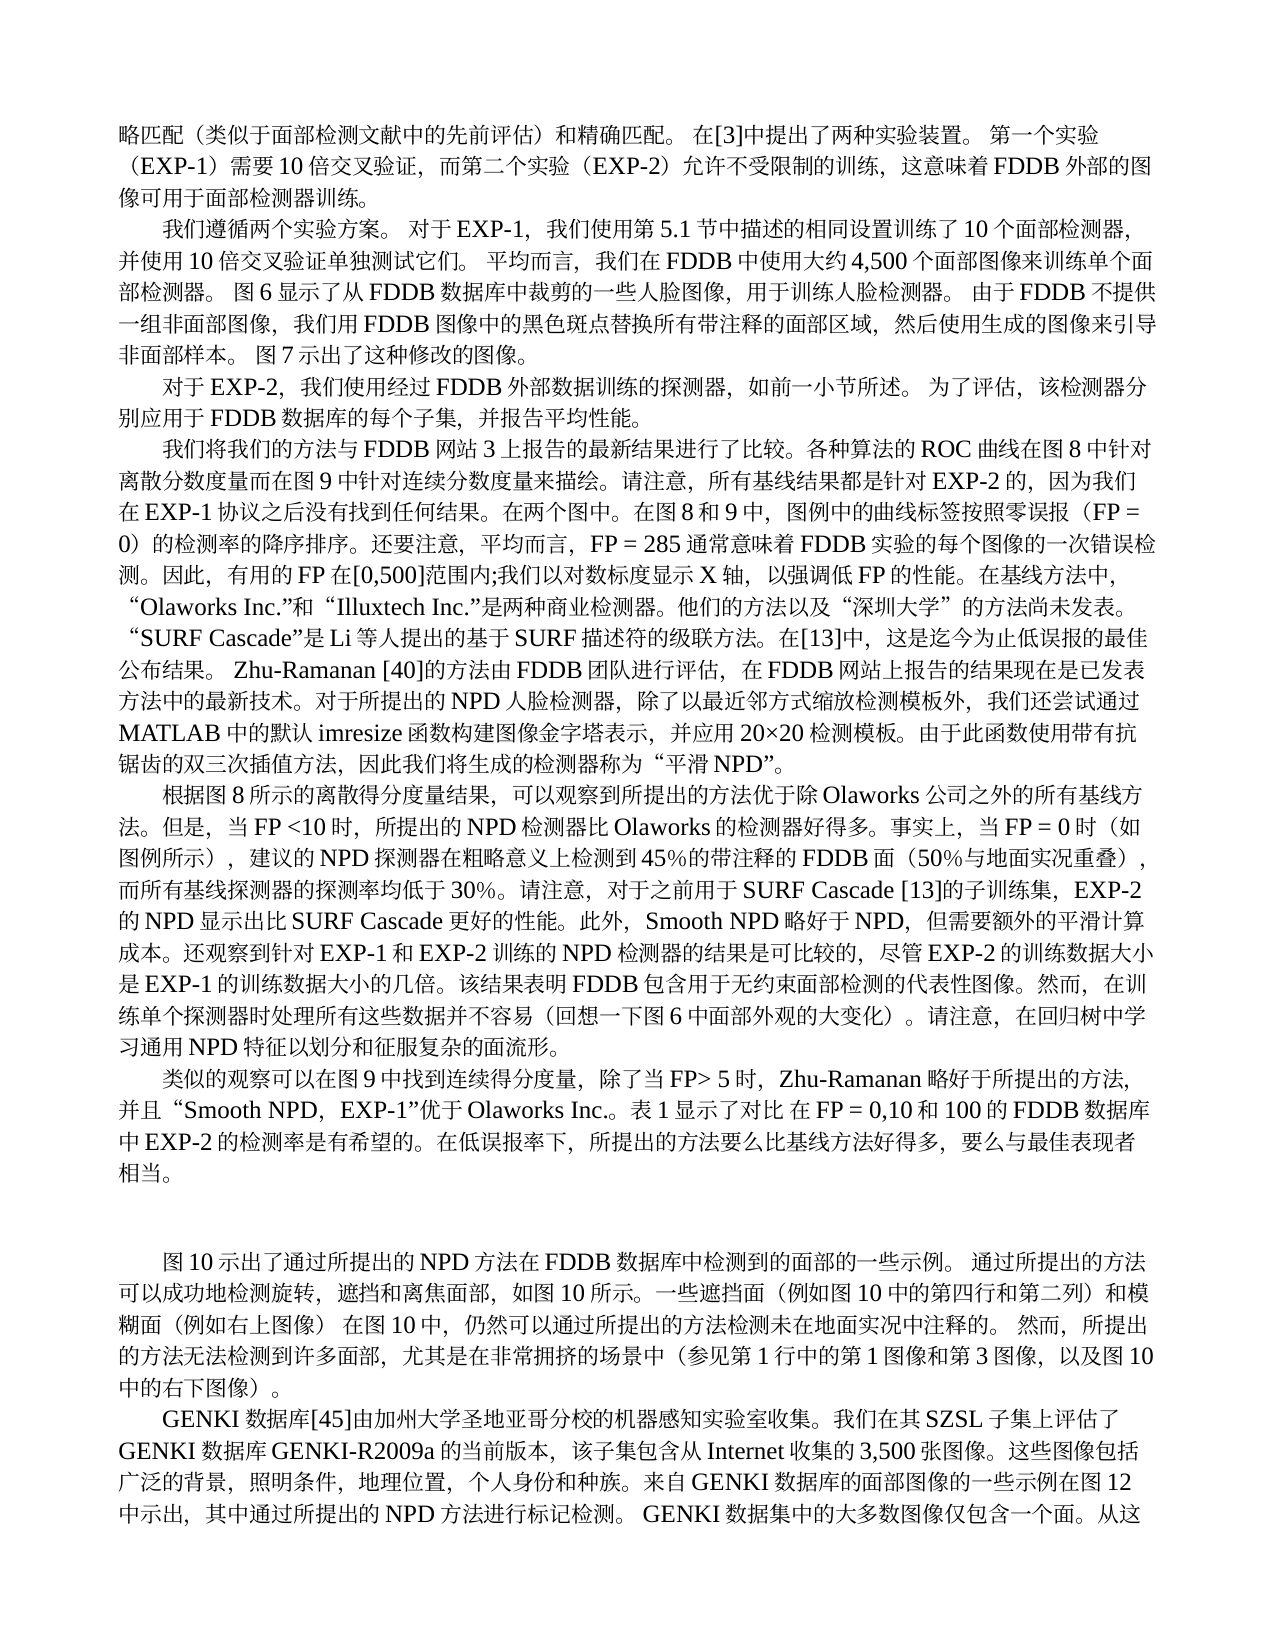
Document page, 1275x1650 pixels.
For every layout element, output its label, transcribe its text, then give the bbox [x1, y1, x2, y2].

text GENKI数据库[45]由加州大学圣地亚哥分校的机器感知实验室收集。我们在其SZSL子集上评估了GENKI数据库GENKI-R2009a的当前版本，该子集包含从Internet收集的3,500张图像。这些图像包括广泛的背景，照明条件，地理位置，个人身份和种族。来自GENKI数据库的面部图像的一些示例在图12中示出，其中通过所提出的NPD方法进行标记检测。 GENKI数据集中的大多数图像仅包含一个面。从这 [118, 1402, 1157, 1528]
text 对于EXP-2，我们使用经过FDDB外部数据训练的探测器，如前一小节所述。 为了评估，该检测器分别应用于FDDB数据库的每个子集，并报告平均性能。 [118, 370, 1157, 433]
text 我们遵循两个实验方案。 对于EXP-1，我们使用第5.1节中描述的相同设置训练了10个面部检测器，并使用10倍交叉验证单独测试它们。 平均而言，我们在FDDB中使用大约4,500个面部图像来训练单个面部检测器。 图6显示了从FDDB数据库中裁剪的一些人脸图像，用于训练人脸检测器。 由于FDDB不提供一组非面部图像，我们用FDDB图像中的黑色斑点替换所有带注释的面部区域，然后使用生成的图像来引导非面部样本。 图7示出了这种修改的图像。 [118, 212, 1157, 370]
text 略匹配（类似于面部检测文献中的先前评估）和精确匹配。 在[3]中提出了两种实验装置。 第一个实验（EXP-1）需要10倍交叉验证，而第二个实验（EXP-2）允许不受限制的训练，这意味着FDDB外部的图像可用于面部检测器训练。 [118, 118, 1157, 212]
text 根据图8所示的离散得分度量结果，可以观察到所提出的方法优于除Olaworks公司之外的所有基线方法。但是，当FP <10时，所提出的NPD检测器比Olaworks的检测器好得多。事实上，当FP = 0时（如图例所示），建议的NPD探测器在粗略意义上检测到45％的带注释的FDDB面（50％与地面实况重叠），而所有基线探测器的探测率均低于30％。请注意，对于之前用于SURF Cascade [13]的子训练集，EXP-2的NPD显示出比SURF Cascade更好的性能。此外，Smooth NPD略好于NPD，但需要额外的平滑计算成本。还观察到针对EXP-1和EXP-2训练的NPD检测器的结果是可比较的，尽管EXP-2的训练数据大小是EXP-1的训练数据大小的几倍。该结果表明FDDB包含用于无约束面部检测的代表性图像。然而，在训练单个探测器时处理所有这些数据并不容易（回想一下图6中面部外观的大变化）。请注意，在回归树中学习通用NPD特征以划分和征服复杂的面流形。 [118, 779, 1157, 1062]
text 类似的观察可以在图9中找到连续得分度量，除了当FP> 5时，Zhu-Ramanan略好于所提出的方法，并且“Smooth NPD，EXP-1”优于Olaworks Inc.。表1显示了对比 在FP = 0,10和100的FDDB数据库中EXP-2的检测率是有希望的。在低误报率下，所提出的方法要么比基线方法好得多，要么与最佳表现者相当。 [118, 1062, 1157, 1188]
text 图10示出了通过所提出的NPD方法在FDDB数据库中检测到的面部的一些示例。 通过所提出的方法可以成功地检测旋转，遮挡和离焦面部，如图10所示。一些遮挡面（例如图10中的第四行和第二列）和模糊面（例如右上图像） 在图10中，仍然可以通过所提出的方法检测未在地面实况中注释的。 然而，所提出的方法无法检测到许多面部，尤其是在非常拥挤的场景中（参见第1行中的第1图像和第3图像，以及图10中的右下图像）。 [118, 1245, 1157, 1402]
text 我们将我们的方法与FDDB网站3上报告的最新结果进行了比较。各种算法的ROC曲线在图8中针对离散分数度量而在图9中针对连续分数度量来描绘。请注意，所有基线结果都是针对EXP-2的，因为我们在EXP-1协议之后没有找到任何结果。在两个图中。在图8和9中，图例中的曲线标签按照零误报（FP = 0）的检测率的降序排序。还要注意，平均而言，FP = 285通常意味着FDDB实验的每个图像的一次错误检测。因此，有用的FP在[0,500]范围内;我们以对数标度显示X轴，以强调低FP的性能。在基线方法中，“Olaworks Inc.”和“Illuxtech Inc.”是两种商业检测器。他们的方法以及“深圳大学”的方法尚未发表。 “SURF Cascade”是Li等人提出的基于SURF描述符的级联方法。在[13]中，这是迄今为止低误报的最佳公布结果。 Zhu-Ramanan [40]的方法由FDDB团队进行评估，在FDDB网站上报告的结果现在是已发表方法中的最新技术。对于所提出的NPD人脸检测器，除了以最近邻方式缩放检测模板外，我们还尝试通过MATLAB中的默认imresize函数构建图像金字塔表示，并应用20×20检测模板。由于此函数使用带有抗锯齿的双三次插值方法，因此我们将生成的检测器称为“平滑NPD”。 [118, 433, 1157, 779]
